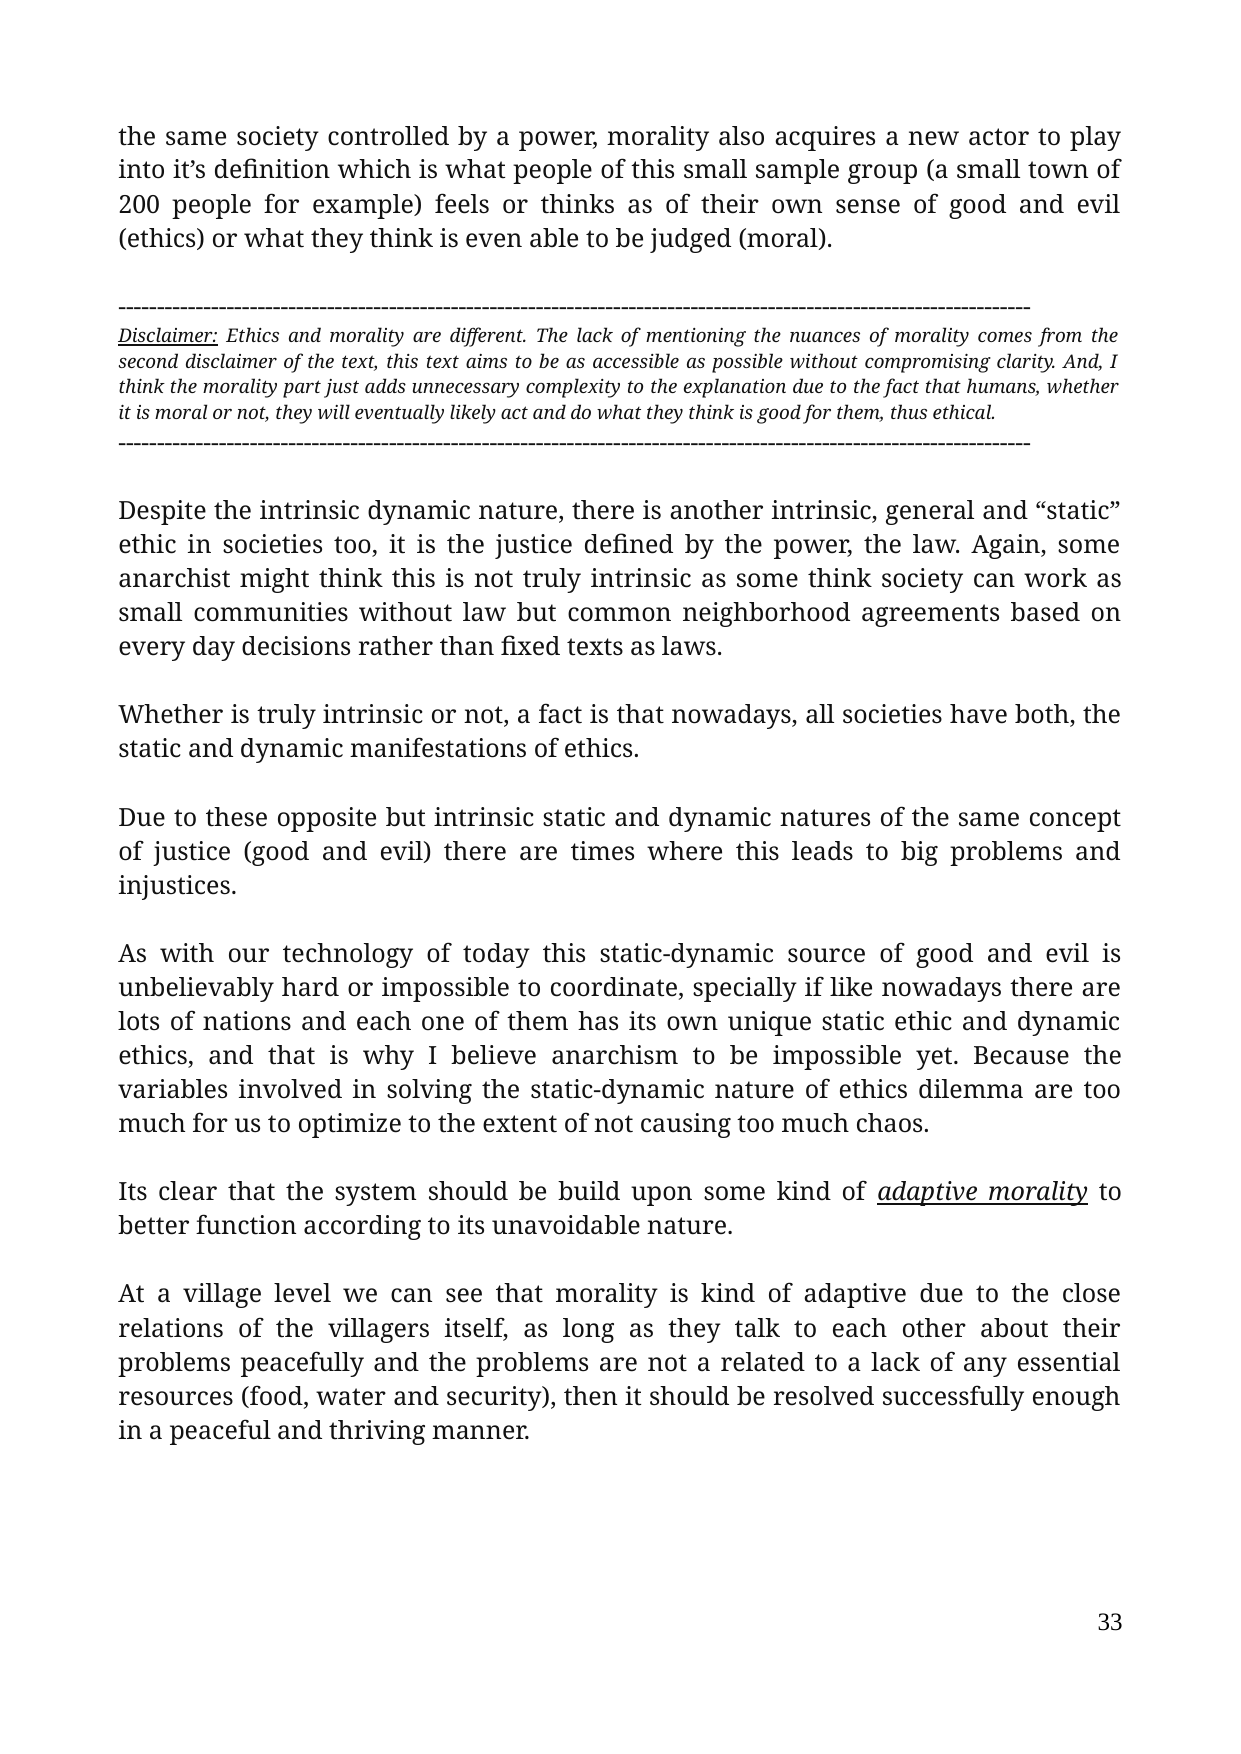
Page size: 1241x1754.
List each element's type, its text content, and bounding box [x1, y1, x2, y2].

text As with our technology of today this static-dynamic source of good and evil is unbelievably hard or impossible to coordinate, specially if like nowadays there are lots of nations and each one of them has its own unique static ethic and dynamic ethics, and that is why I believe anarchism to be impossible yet. Because the variables involved in solving the static-dynamic nature of ethics dilemma are too much for us to optimize to the extent of not causing too much chaos. [118, 936, 1122, 1140]
text At a village level we can see that morality is kind of adaptive due to the close relations of the villagers itself, as long as they talk to each other about their problems peacefully and the problems are not a related to a lack of any essential resources (food, water and security), then it should be resolved successfully enough in a peaceful and thriving manner. [118, 1276, 1122, 1446]
text ---------------------------------------------------------------------------------------------------------------------- [118, 288, 1122, 322]
text Whether is truly intrinsic or not, a fact is that nowadays, all societies have both, the static and dynamic manifestations of ethics. [118, 697, 1122, 765]
text ---------------------------------------------------------------------------------------------------------------------- [118, 424, 1122, 459]
text Due to these opposite but intrinsic static and dynamic natures of the same concept of justice (good and evil) there are times where this leads to big problems and injustices. [118, 799, 1122, 901]
text Disclaimer: Ethics and morality are different. The lack of mentioning the nuances of morality comes from the second disclaimer of the text, this text aims to be as accessible as possible without compromising clarity. And, I think the morality part just adds unnecessary complexity to the explanation due to the fact that humans, whether it is moral or not, they will eventually likely act and do what they think is good for them, thus ethical. [118, 322, 1122, 424]
text Its clear that the system should be build upon some kind of adaptive morality to better function according to its unavoidable nature. [118, 1174, 1122, 1242]
text the same society controlled by a power, morality also acquires a new actor to play into it’s definition which is what people of this small sample group (a small town of 200 people for example) feels or thinks as of their own sense of good and evil (ethics) or what they think is even able to be judged (moral). [118, 118, 1122, 254]
text Despite the intrinsic dynamic nature, there is another intrinsic, general and “static” ethic in societies too, it is the justice defined by the power, the law. Again, some anarchist might think this is not truly intrinsic as some think society can work as small communities without law but common neighborhood agreements based on every day decisions rather than fixed texts as laws. [118, 493, 1122, 663]
